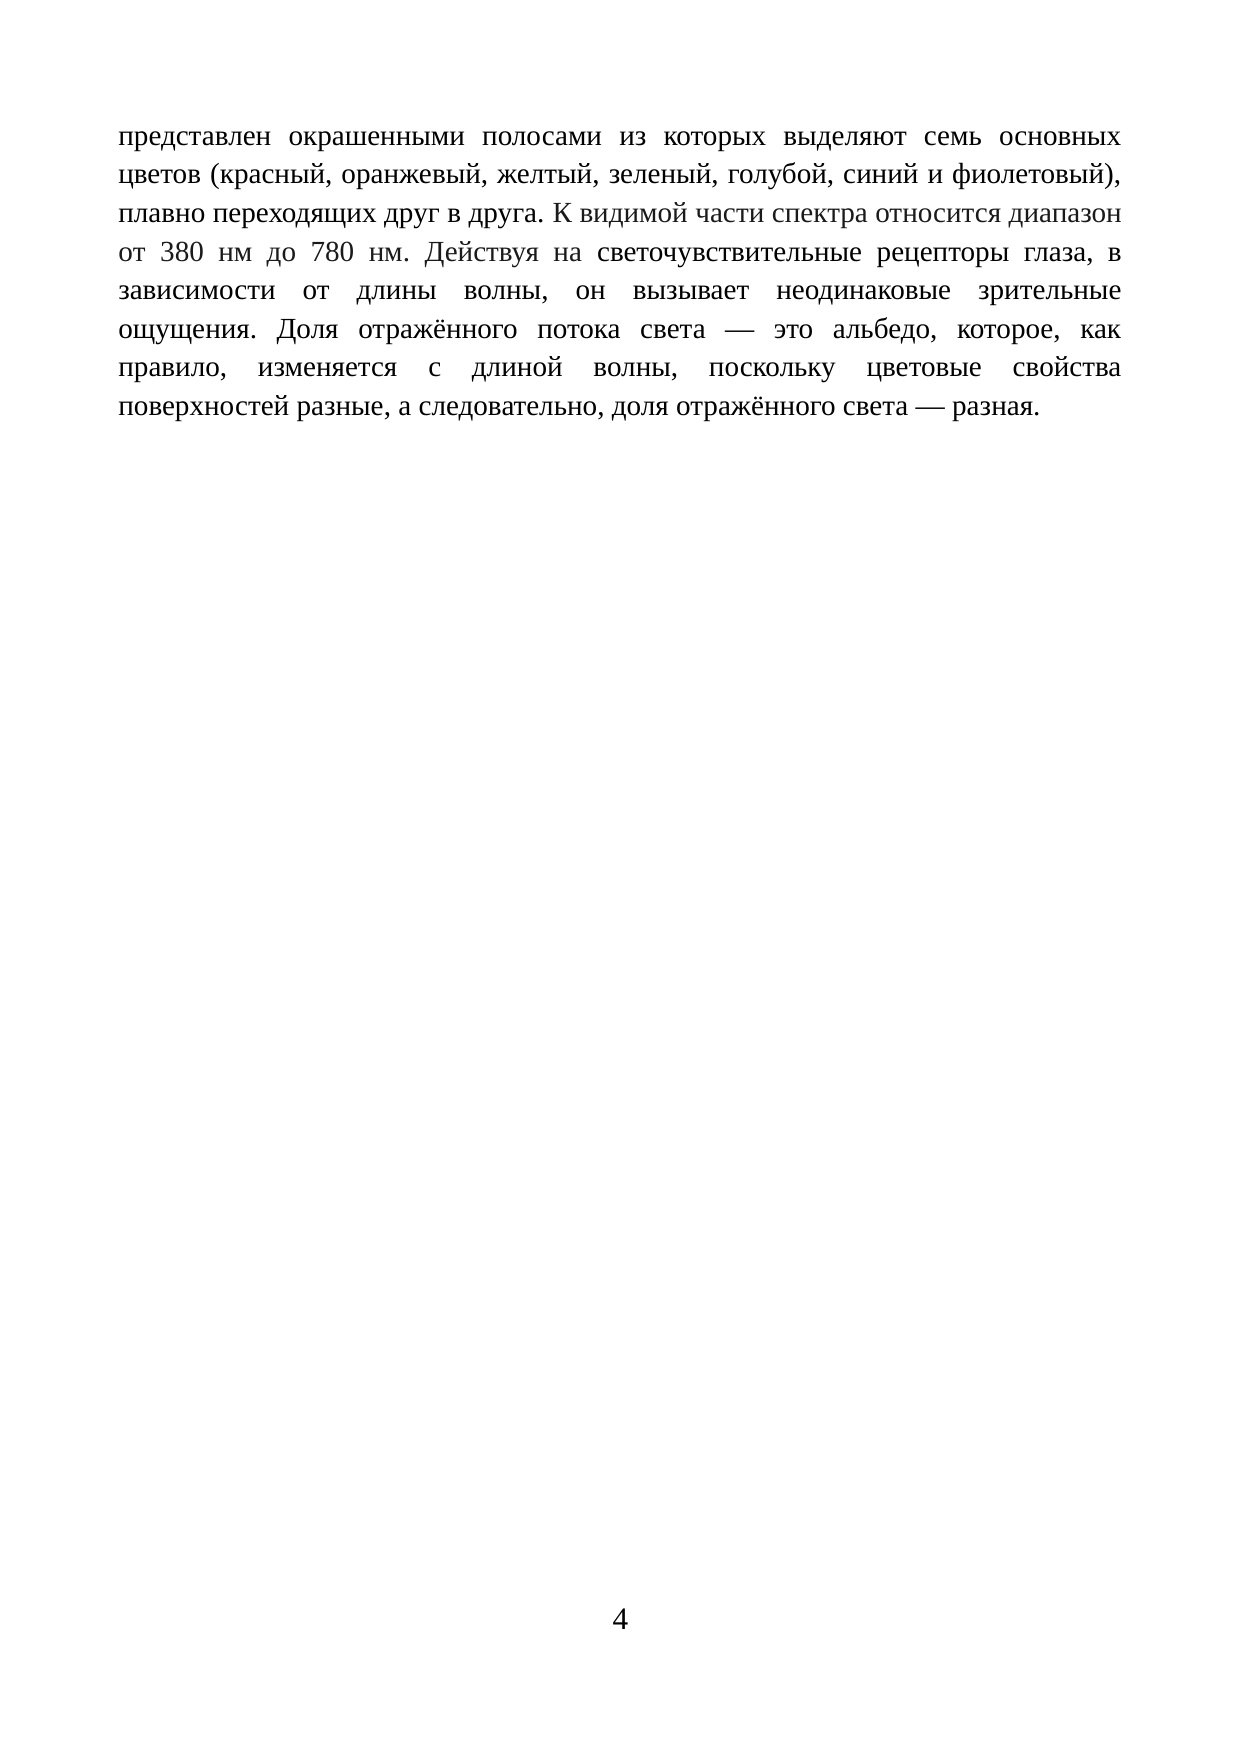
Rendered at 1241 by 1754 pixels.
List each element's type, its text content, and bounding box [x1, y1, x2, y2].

text представлен окрашенными полосами из которых выделяют семь основных цветов (красный, оранжевый, желтый, зеленый, голубой, синий и фиолетовый), плавно переходящих друг в друга. К видимой части спектра относится диапазон от 380 нм до 780 нм. Действуя на светочувствительные рецепторы глаза, в зависимости от длины волны, он вызывает неодинаковые зрительные ощущения. Доля отражённого потока света — это альбедо, которое, как правило, изменяется с длиной волны, поскольку цветовые свойства поверхностей разные, а следовательно, доля отражённого света — разная. [118, 118, 1122, 421]
